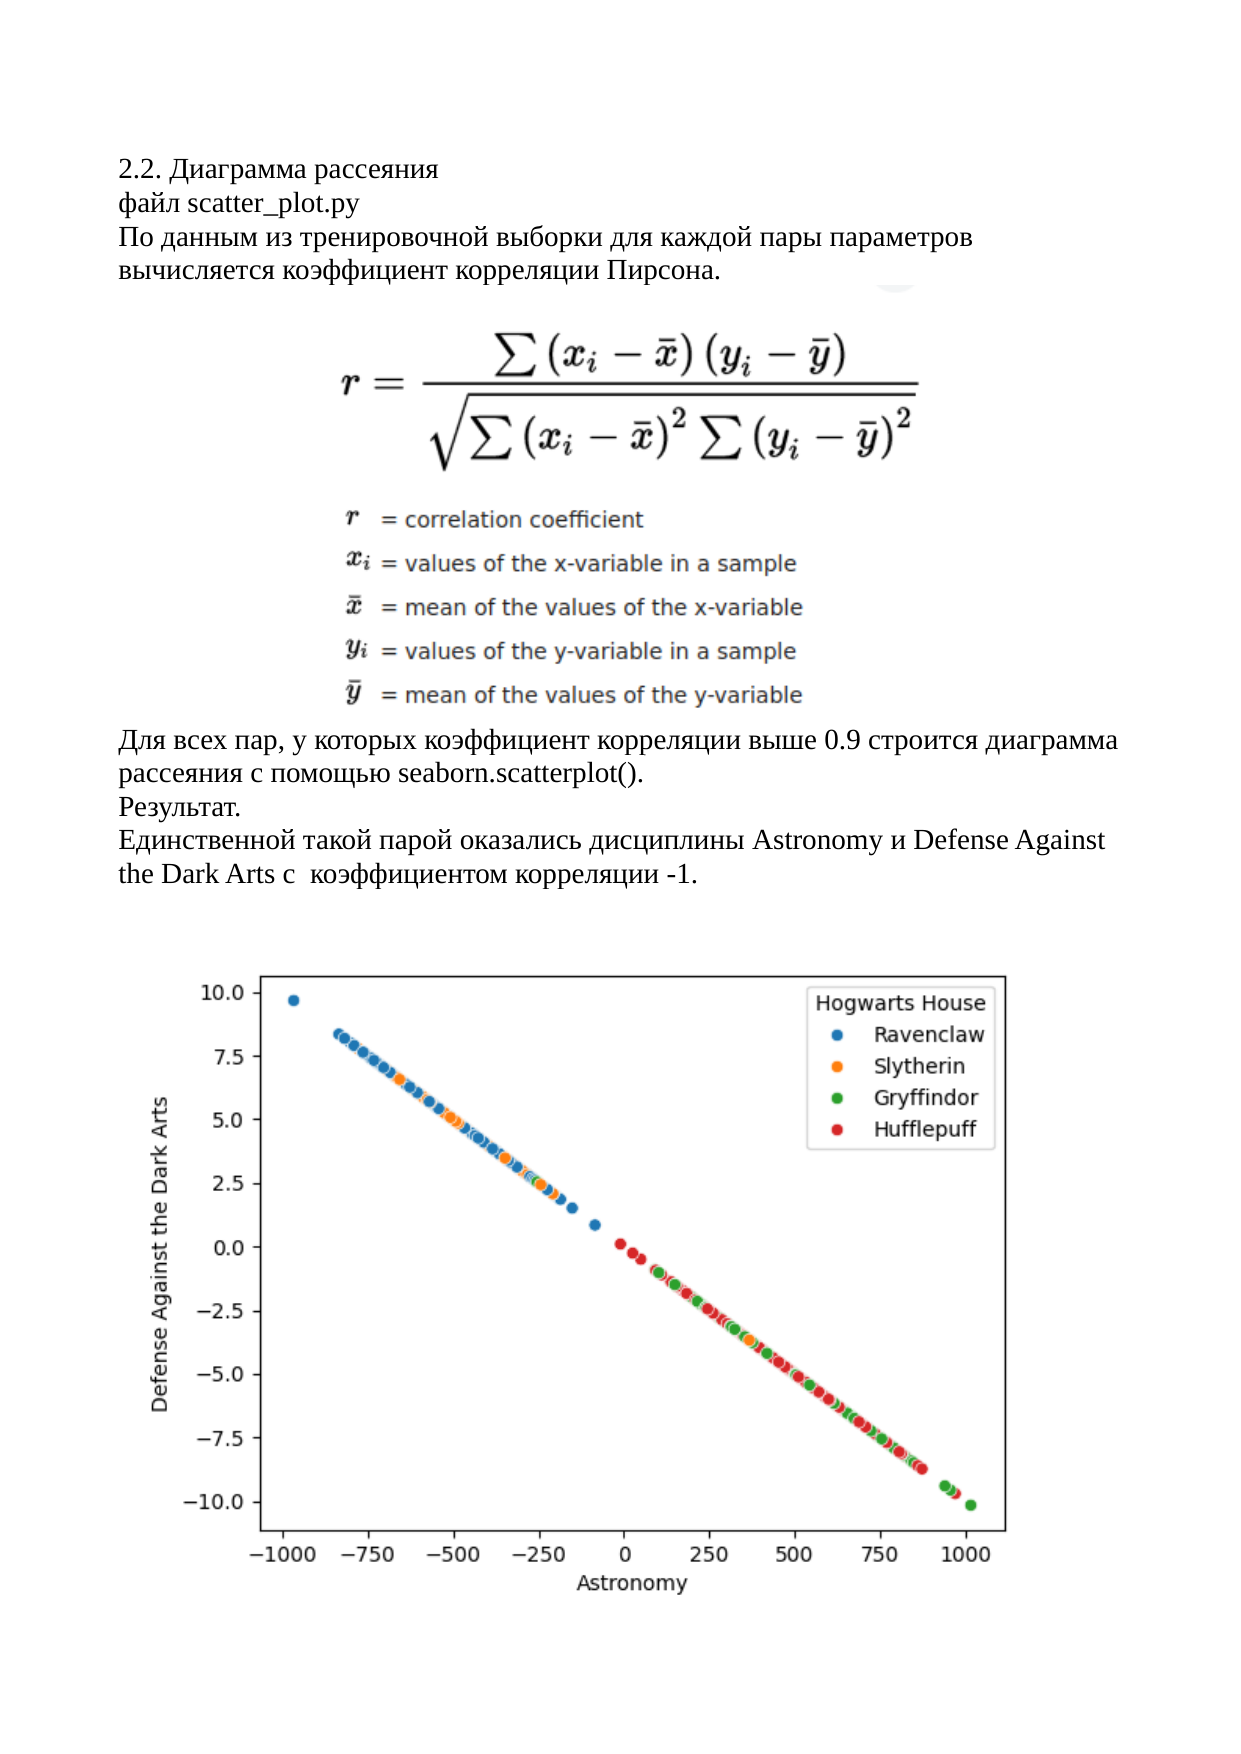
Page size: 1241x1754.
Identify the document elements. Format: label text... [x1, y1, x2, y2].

text файл scatter_plot.py [118, 185, 1122, 219]
text 2.2. Диаграмма рассеяния [118, 152, 1122, 185]
picture [140, 889, 1100, 1610]
text По данным из тренировочной выборки для каждой пары параметров вычисляется коэффициент корреляции Пирсона. [118, 219, 1122, 286]
text Результат. [118, 789, 1122, 822]
text Для всех пар, у которых коэффициент корреляции выше 0.9 строится диаграмма рассеяния с помощью seaborn.scatterplot(). [118, 722, 1122, 789]
picture [313, 285, 927, 722]
text Единственной такой парой оказались дисциплины Astronomy и Defense Against the Dark Arts с коэффициентом корреляции -1. [118, 822, 1122, 889]
